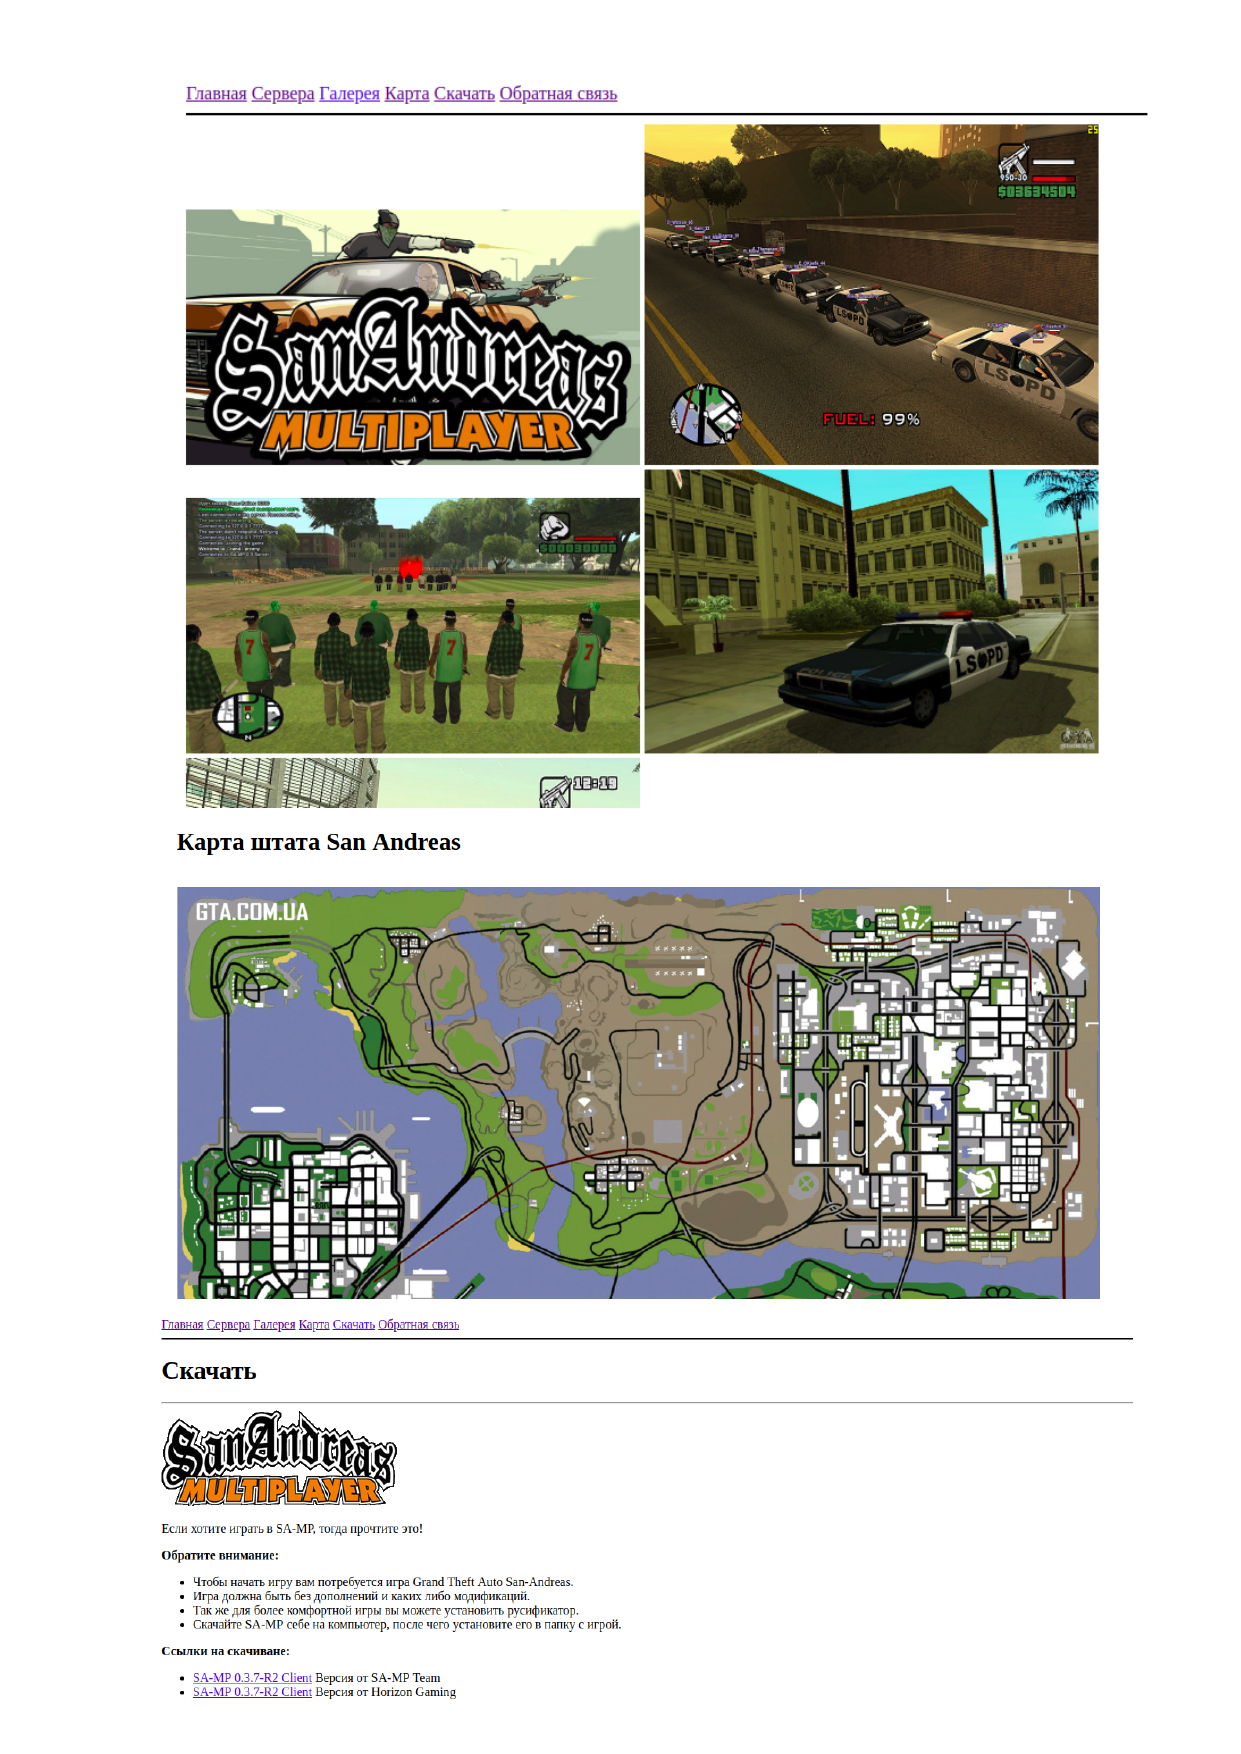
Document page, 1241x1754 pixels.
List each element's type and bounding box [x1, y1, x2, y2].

picture [158, 1315, 1133, 1724]
picture [177, 79, 1152, 808]
picture [177, 824, 1152, 1299]
